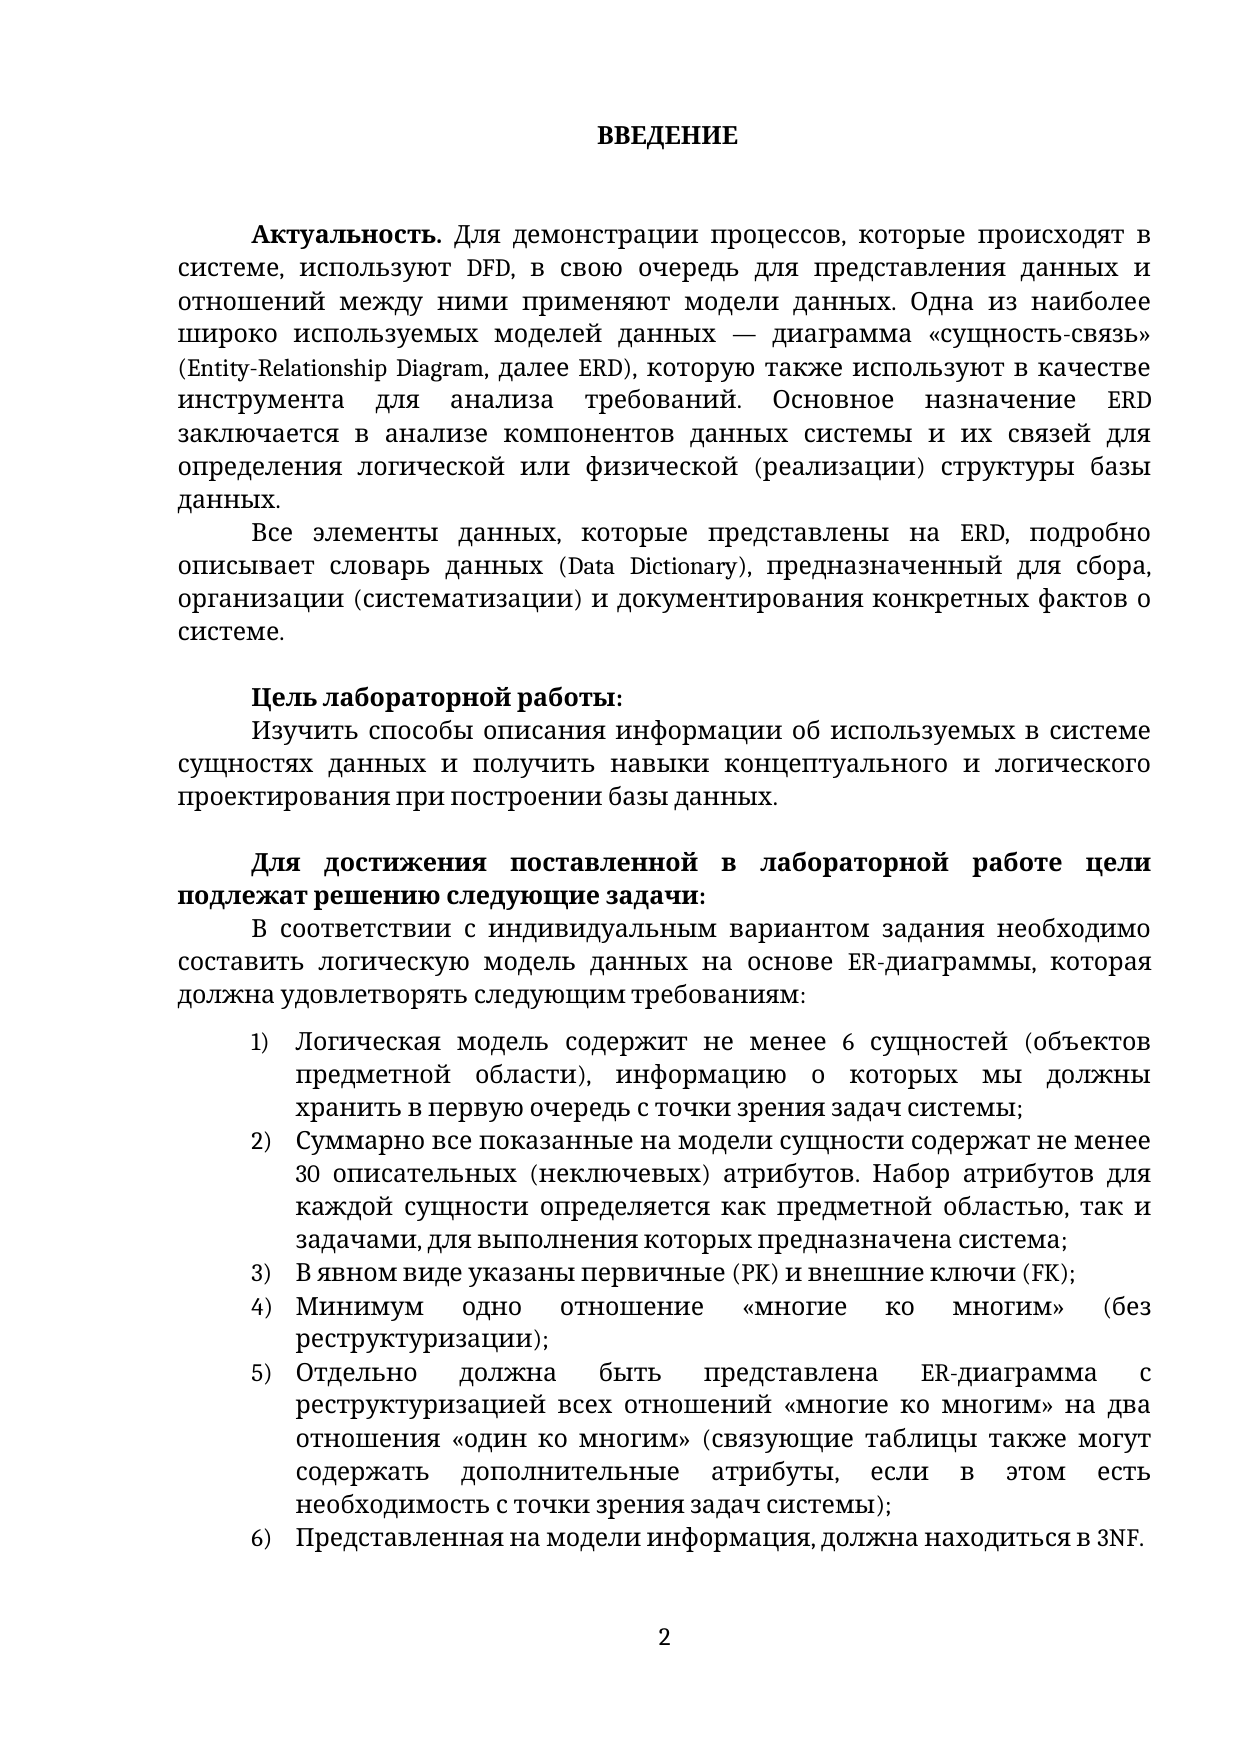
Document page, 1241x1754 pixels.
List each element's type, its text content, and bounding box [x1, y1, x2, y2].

text ВВЕДЕНИЕ [183, 122, 1152, 151]
text Все элементы данных, которые представлены на ERD, подробно описывает словарь данных (Data Dictionary), предназначенный для сбора, организации (систематизации) и документирования конкретных фактов о системе. [177, 518, 1152, 646]
list Логическая модель содержит не менее 6 сущностей (объектов предметной области), информацию о которых мы должны хранить в первую очередь с точки зрения задач системы; [251, 1028, 1152, 1123]
list В явном виде указаны первичные (PK) и внешние ключи (FK); [251, 1259, 1152, 1288]
text В соответствии с индивидуальным вариантом задания необходимо составить логическую модель данных на основе ER-диаграммы, которая должна удовлетворять следующим требованиям: [177, 915, 1152, 1009]
text Изучить способы описания информации об используемых в системе сущностях данных и получить навыки концептуального и логического проектирования при построении базы данных. [177, 717, 1152, 811]
text Актуальность. Для демонстрации процессов, которые происходят в системе, используют DFD, в свою очередь для представления данных и отношений между ними применяют модели данных. Одна из наиболее широко используемых моделей данных — диаграмма «сущность-связь» (Entity-Relationship Diagram, далее ERD), которую также используют в качестве инструмента для анализа требований. Основное назначение ERD заключается в анализе компонентов данных системы и их связей для определения логической или физической (реализации) структуры базы данных. [177, 221, 1152, 514]
list Суммарно все показанные на модели сущности содержат не менее 30 описательных (неключевых) атрибутов. Набор атрибутов для каждой сущности определяется как предметной областью, так и задачами, для выполнения которых предназначена система; [251, 1127, 1152, 1255]
text Цель лабораторной работы: [177, 684, 1152, 712]
text Для достижения поставленной в лабораторной работе цели подлежат решению следующие задачи: [177, 849, 1152, 911]
list Минимум одно отношение «многие ко многим» (без реструктуризации); [251, 1292, 1152, 1354]
list Отдельно должна быть представлена ER-диаграмма с реструктуризацией всех отношений «многие ко многим» на два отношения «один ко многим» (связующие таблицы также могут содержать дополнительные атрибуты, если в этом есть необходимость с точки зрения задач системы); [251, 1358, 1152, 1519]
list Представленная на модели информация, должна находиться в 3NF. [251, 1523, 1152, 1552]
